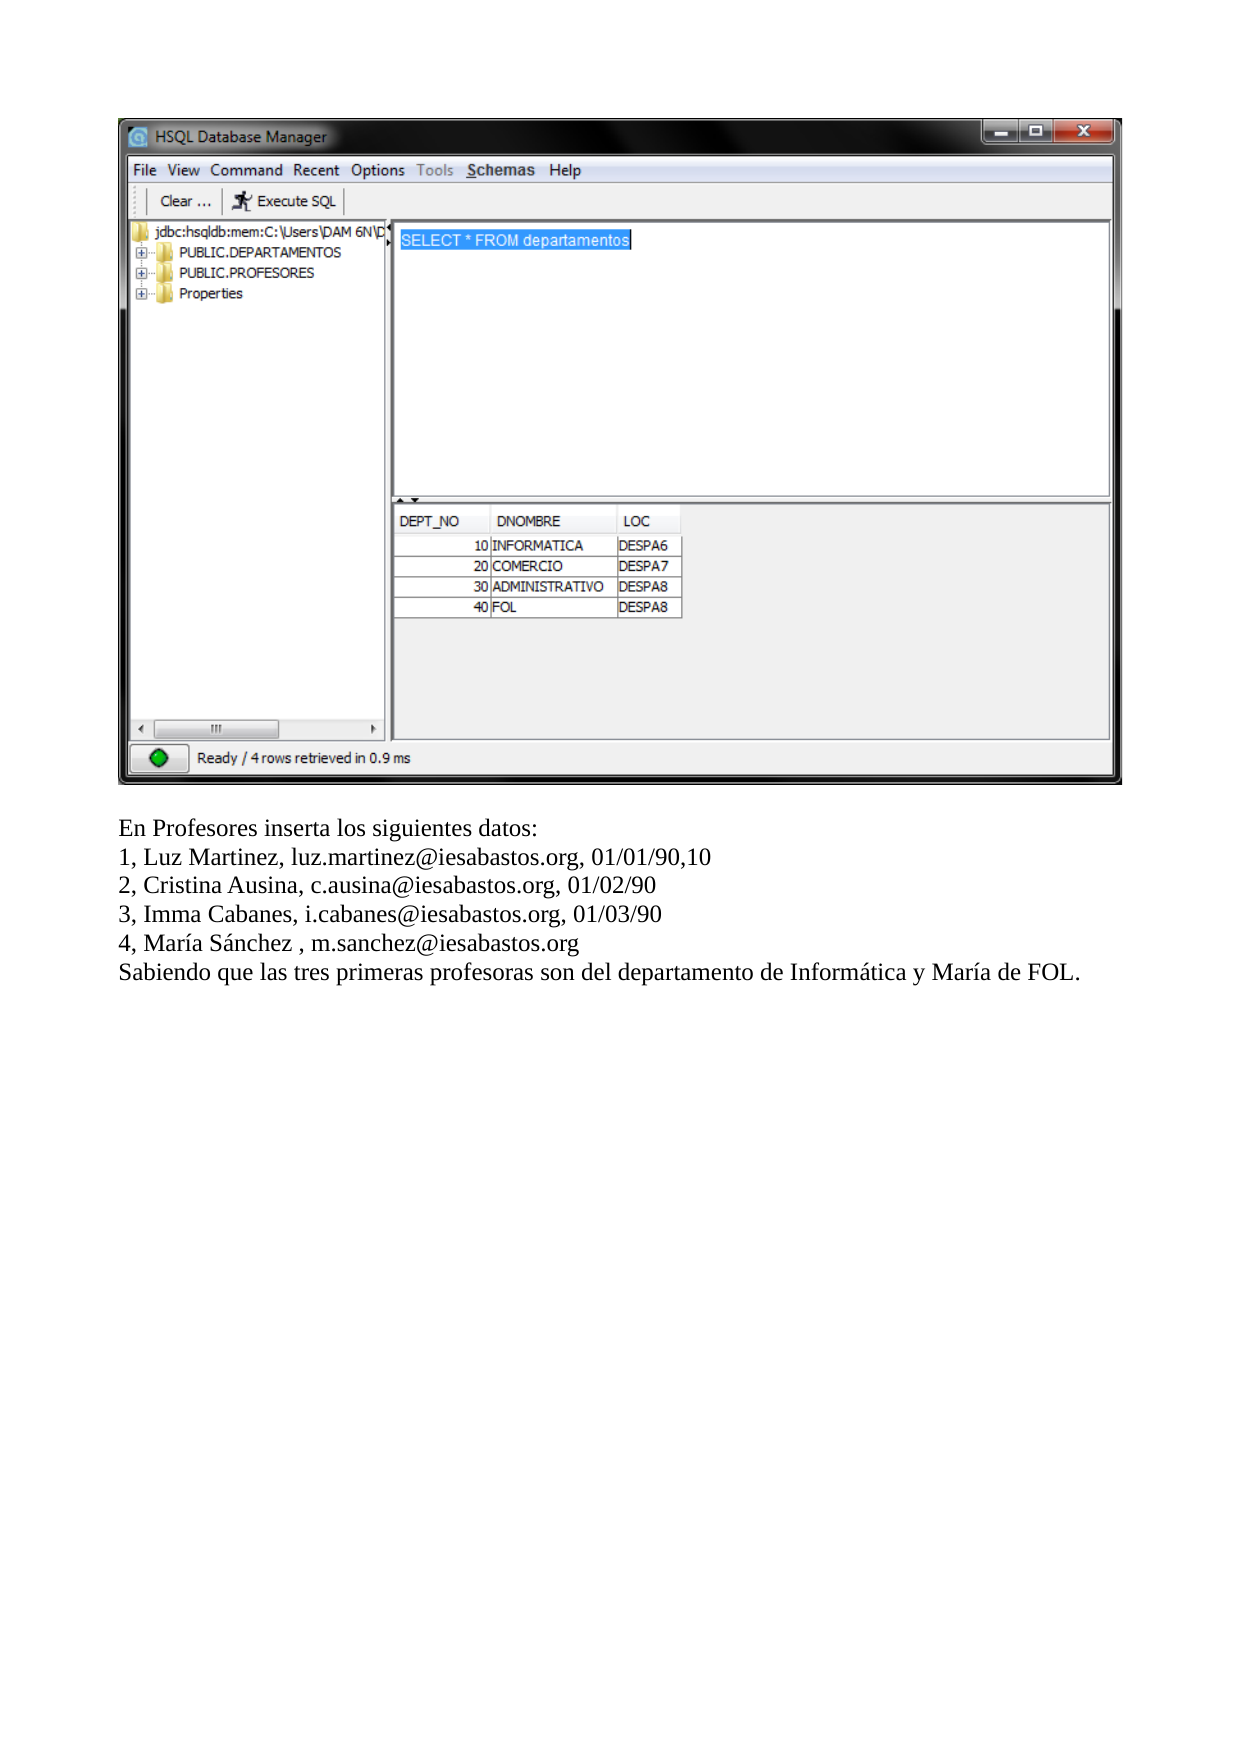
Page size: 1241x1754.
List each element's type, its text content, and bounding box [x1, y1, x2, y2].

text 3, Imma Cabanes, i.cabanes@iesabastos.org, 01/03/90 [118, 899, 1122, 928]
text En Profesores inserta los siguientes datos: [118, 813, 1122, 842]
text 4, María Sánchez , m.sanchez@iesabastos.org [118, 928, 1122, 957]
text 1, Luz Martinez, luz.martinez@iesabastos.org, 01/01/90,10 [118, 842, 1122, 871]
text Sabiendo que las tres primeras profesoras son del departamento de Informática y María de FOL. [118, 957, 1122, 986]
text 2, Cristina Ausina, c.ausina@iesabastos.org, 01/02/90 [118, 871, 1122, 899]
picture [118, 118, 1123, 785]
